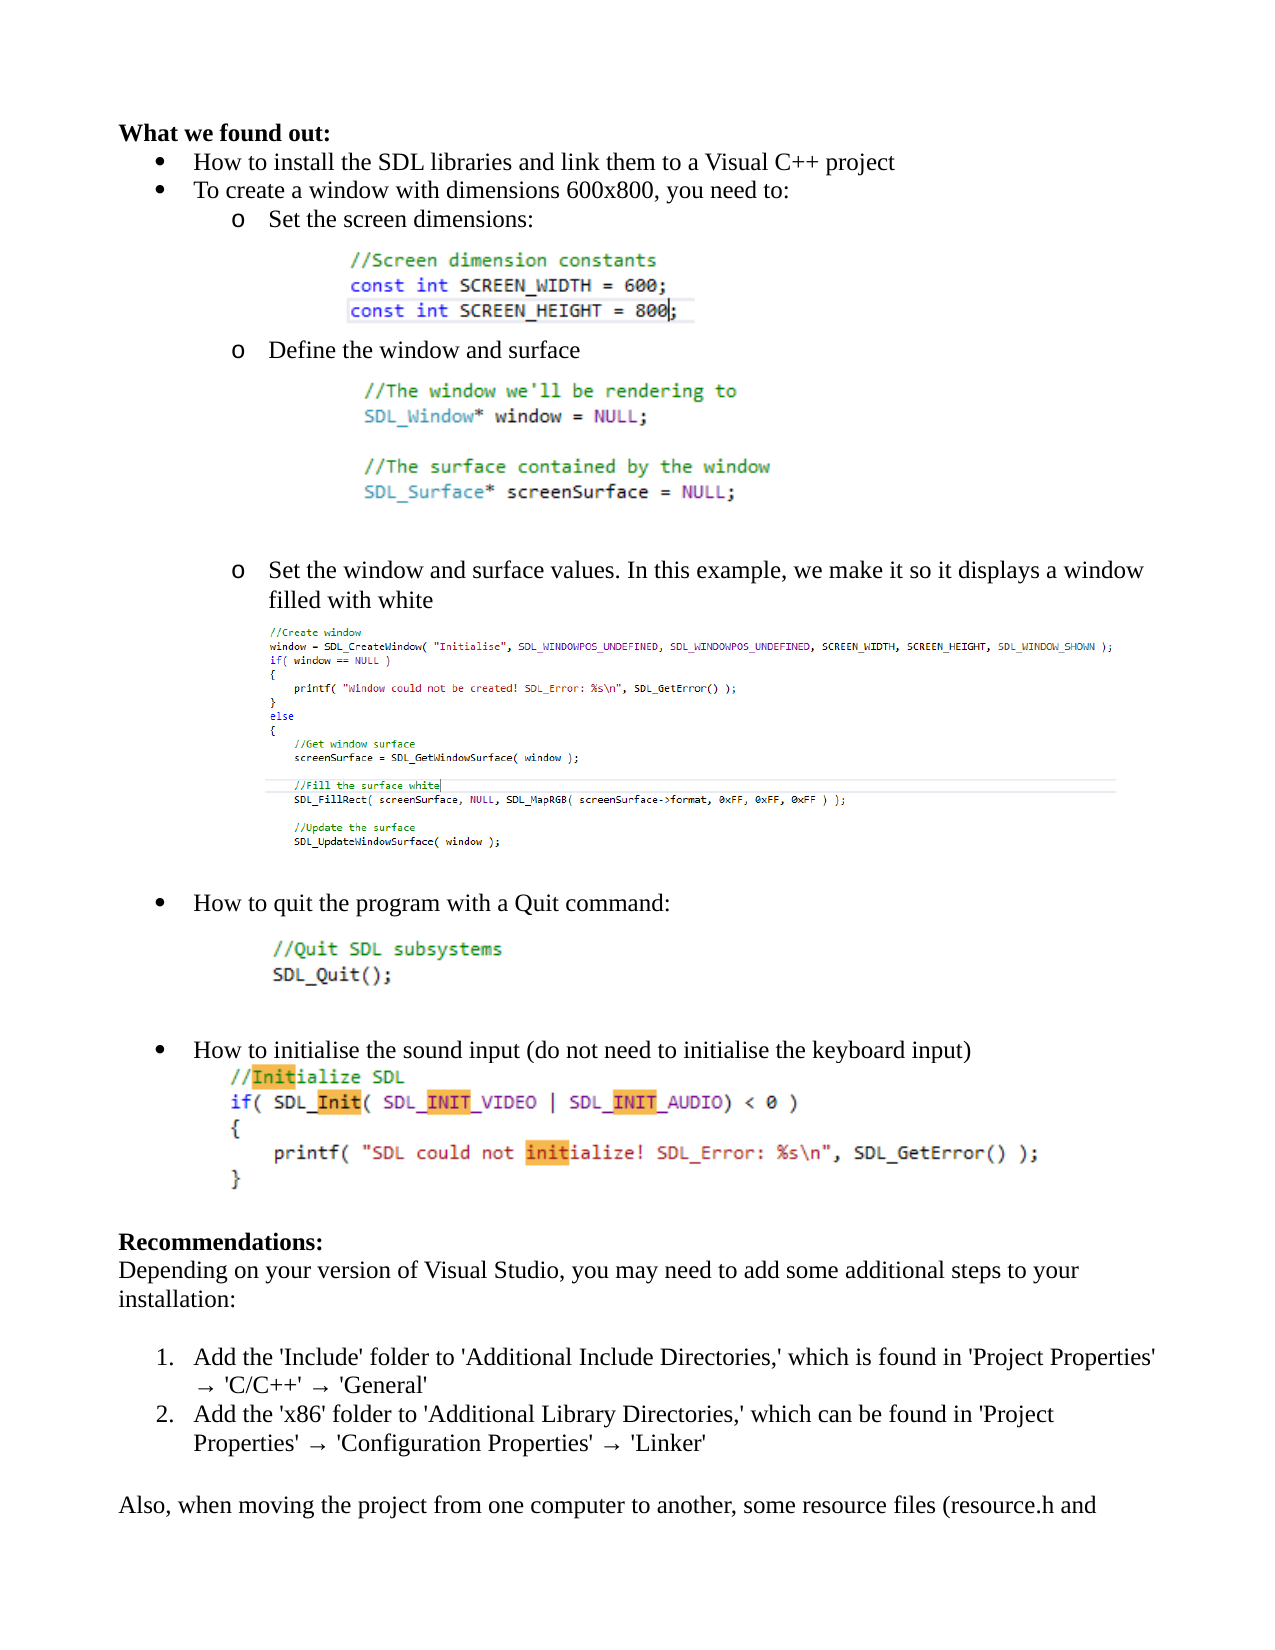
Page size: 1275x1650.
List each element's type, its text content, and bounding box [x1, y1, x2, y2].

text What we found out: [118, 118, 1157, 147]
list Add the 'Include' folder to 'Additional Include Directories,' which is found in 'Project Properties' → 'C/C++' → 'General' [156, 1342, 1157, 1399]
list How to initialise the sound input (do not need to initialise the keyboard input) [156, 1035, 1157, 1063]
picture [224, 1063, 1051, 1194]
list Add the 'x86' folder to 'Additional Library Directories,' which can be found in 'Project Properties' → 'Configuration Properties' → 'Linker' [156, 1399, 1157, 1457]
list To create a window with dimensions 600x800, you need to: [156, 176, 1157, 204]
picture [265, 626, 1117, 855]
list Define the window and surface [231, 235, 1157, 366]
picture [336, 240, 695, 336]
list Depending on your version of Visual Studio, you may need to add some additional steps to your installation: [118, 1255, 1157, 1342]
list Recommendations: [118, 1227, 1157, 1255]
list Set the window and surface values. In this example, we make it so it displays a window filled with white [231, 555, 1157, 614]
list Also, when moving the project from one computer to another, some resource files (resource.h and [118, 1490, 1157, 1519]
list How to quit the program with a Quit command: [156, 888, 1157, 917]
list How to install the SDL libraries and link them to a Visual C++ project [156, 147, 1157, 176]
list Set the screen dimensions: [231, 204, 1157, 235]
picture [265, 930, 514, 1002]
picture [350, 377, 784, 522]
